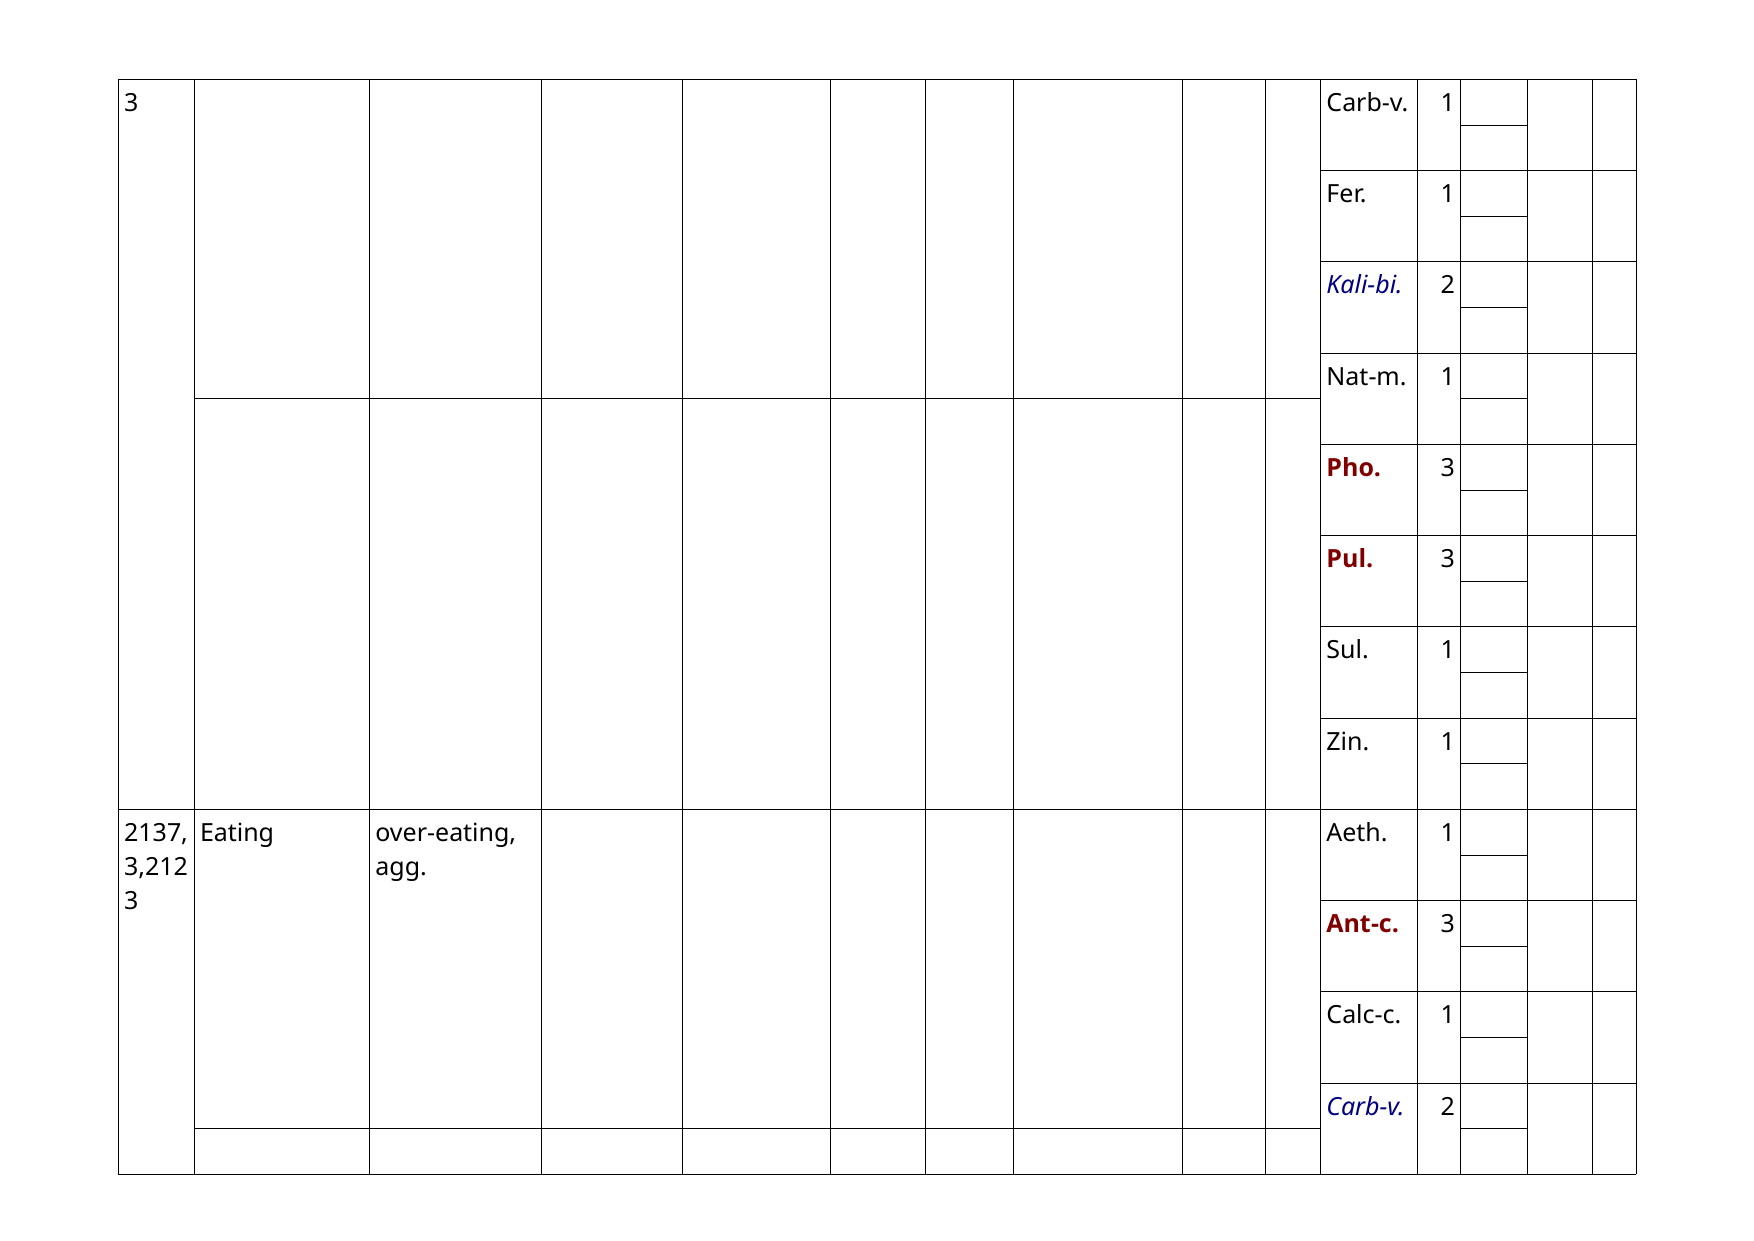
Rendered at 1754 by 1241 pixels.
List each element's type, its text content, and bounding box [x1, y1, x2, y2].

table_cell [1593, 80, 1636, 170]
table_cell [1461, 1129, 1527, 1174]
table_cell Carb-v. [1321, 80, 1417, 170]
table_cell [1183, 399, 1265, 809]
table_cell [683, 80, 830, 398]
table_cell [1461, 627, 1527, 672]
table_cell [1528, 171, 1592, 261]
table_cell [1461, 354, 1527, 398]
table_cell [1528, 536, 1592, 626]
table_cell [1461, 856, 1527, 900]
table_cell [1593, 536, 1636, 626]
table_cell [683, 810, 830, 1128]
table_cell 1 [1418, 627, 1460, 718]
table_cell [1461, 171, 1527, 216]
table_cell [1461, 901, 1527, 946]
table_cell 1 [1418, 80, 1460, 170]
table_cell Zin. [1321, 719, 1417, 809]
table_cell 1 [1418, 719, 1460, 809]
table_cell [195, 80, 369, 398]
table_cell 3 [1418, 445, 1460, 535]
table_cell [926, 80, 1013, 398]
table_cell [1461, 445, 1527, 489]
table_cell [831, 1129, 925, 1174]
table_cell [1593, 901, 1636, 991]
table_cell [542, 810, 682, 1128]
table_cell [1461, 126, 1527, 170]
table_cell [1461, 399, 1527, 444]
table_cell [1593, 810, 1636, 900]
table_cell [926, 1129, 1013, 1174]
table_cell 1 [1418, 810, 1460, 900]
table_cell [370, 80, 541, 398]
table_cell Pho. [1321, 445, 1417, 535]
table_cell [1266, 810, 1320, 1128]
table_cell Calc-c. [1321, 992, 1417, 1083]
table_cell 1 [1418, 354, 1460, 444]
table_cell [1593, 992, 1636, 1083]
table_cell [1528, 445, 1592, 535]
table_cell Aeth. [1321, 810, 1417, 900]
table_cell 3 [1418, 901, 1460, 991]
table_cell [1461, 719, 1527, 763]
table_cell [1014, 80, 1182, 398]
table_cell [1593, 354, 1636, 444]
table_cell [1593, 719, 1636, 809]
table_cell [1528, 80, 1592, 170]
table_cell [1461, 1038, 1527, 1083]
table_cell [1593, 262, 1636, 353]
table_cell [831, 80, 925, 398]
table_cell [1461, 947, 1527, 991]
table_cell [1266, 80, 1320, 398]
table_cell Nat-m. [1321, 354, 1417, 444]
table_cell [1461, 1084, 1527, 1128]
table_cell 1 [1418, 992, 1460, 1083]
table_cell [370, 399, 541, 809]
table_cell [1528, 354, 1592, 444]
table_cell [683, 399, 830, 809]
table_cell [1461, 262, 1527, 307]
table_cell [1266, 399, 1320, 809]
table_cell Sul. [1321, 627, 1417, 718]
table_cell [195, 1129, 369, 1174]
table_cell [1461, 217, 1527, 261]
table_cell [1528, 719, 1592, 809]
table_cell 2137,3,2123 [119, 810, 194, 1174]
table_cell [831, 810, 925, 1128]
table_cell [1461, 673, 1527, 718]
table_cell [1593, 445, 1636, 535]
table_cell [1461, 764, 1527, 809]
table_cell [1528, 901, 1592, 991]
table_cell Kali-bi. [1321, 262, 1417, 353]
table_cell Ant-c. [1321, 901, 1417, 991]
table_cell [831, 399, 925, 809]
table_cell [1183, 1129, 1265, 1174]
table_cell [1461, 536, 1527, 581]
table_cell [1014, 1129, 1182, 1174]
table_cell [926, 810, 1013, 1128]
table_cell [1461, 810, 1527, 854]
table_cell [1183, 810, 1265, 1128]
table_cell [1014, 810, 1182, 1128]
table_cell [1593, 171, 1636, 261]
table_cell [542, 1129, 682, 1174]
table_cell [195, 399, 369, 809]
table_cell [1014, 399, 1182, 809]
table_cell [926, 399, 1013, 809]
table_cell 2 [1418, 1084, 1460, 1174]
table_cell over-eating, agg. [370, 810, 541, 1128]
table_cell [1593, 627, 1636, 718]
table_cell [1528, 1084, 1592, 1174]
table_cell [542, 80, 682, 398]
table_cell [542, 399, 682, 809]
table_cell 1 [1418, 171, 1460, 261]
table_cell Fer. [1321, 171, 1417, 261]
table_cell [1528, 627, 1592, 718]
table_cell [1461, 582, 1527, 626]
table_cell [1461, 491, 1527, 535]
table_cell 3 [1418, 536, 1460, 626]
table_cell [1593, 1084, 1636, 1174]
table_cell Pul. [1321, 536, 1417, 626]
table_cell [1528, 262, 1592, 353]
table_cell Carb-v. [1321, 1084, 1417, 1174]
table_cell [1461, 308, 1527, 353]
table_cell [1528, 810, 1592, 900]
table_cell 3 [119, 80, 194, 809]
table_cell [1183, 80, 1265, 398]
table_cell [1461, 80, 1527, 124]
table_cell [683, 1129, 830, 1174]
table_cell 2 [1418, 262, 1460, 353]
table_cell [370, 1129, 541, 1174]
table_cell Eating [195, 810, 369, 1128]
table_cell [1528, 992, 1592, 1083]
table_cell [1266, 1129, 1320, 1174]
table_cell [1461, 992, 1527, 1037]
